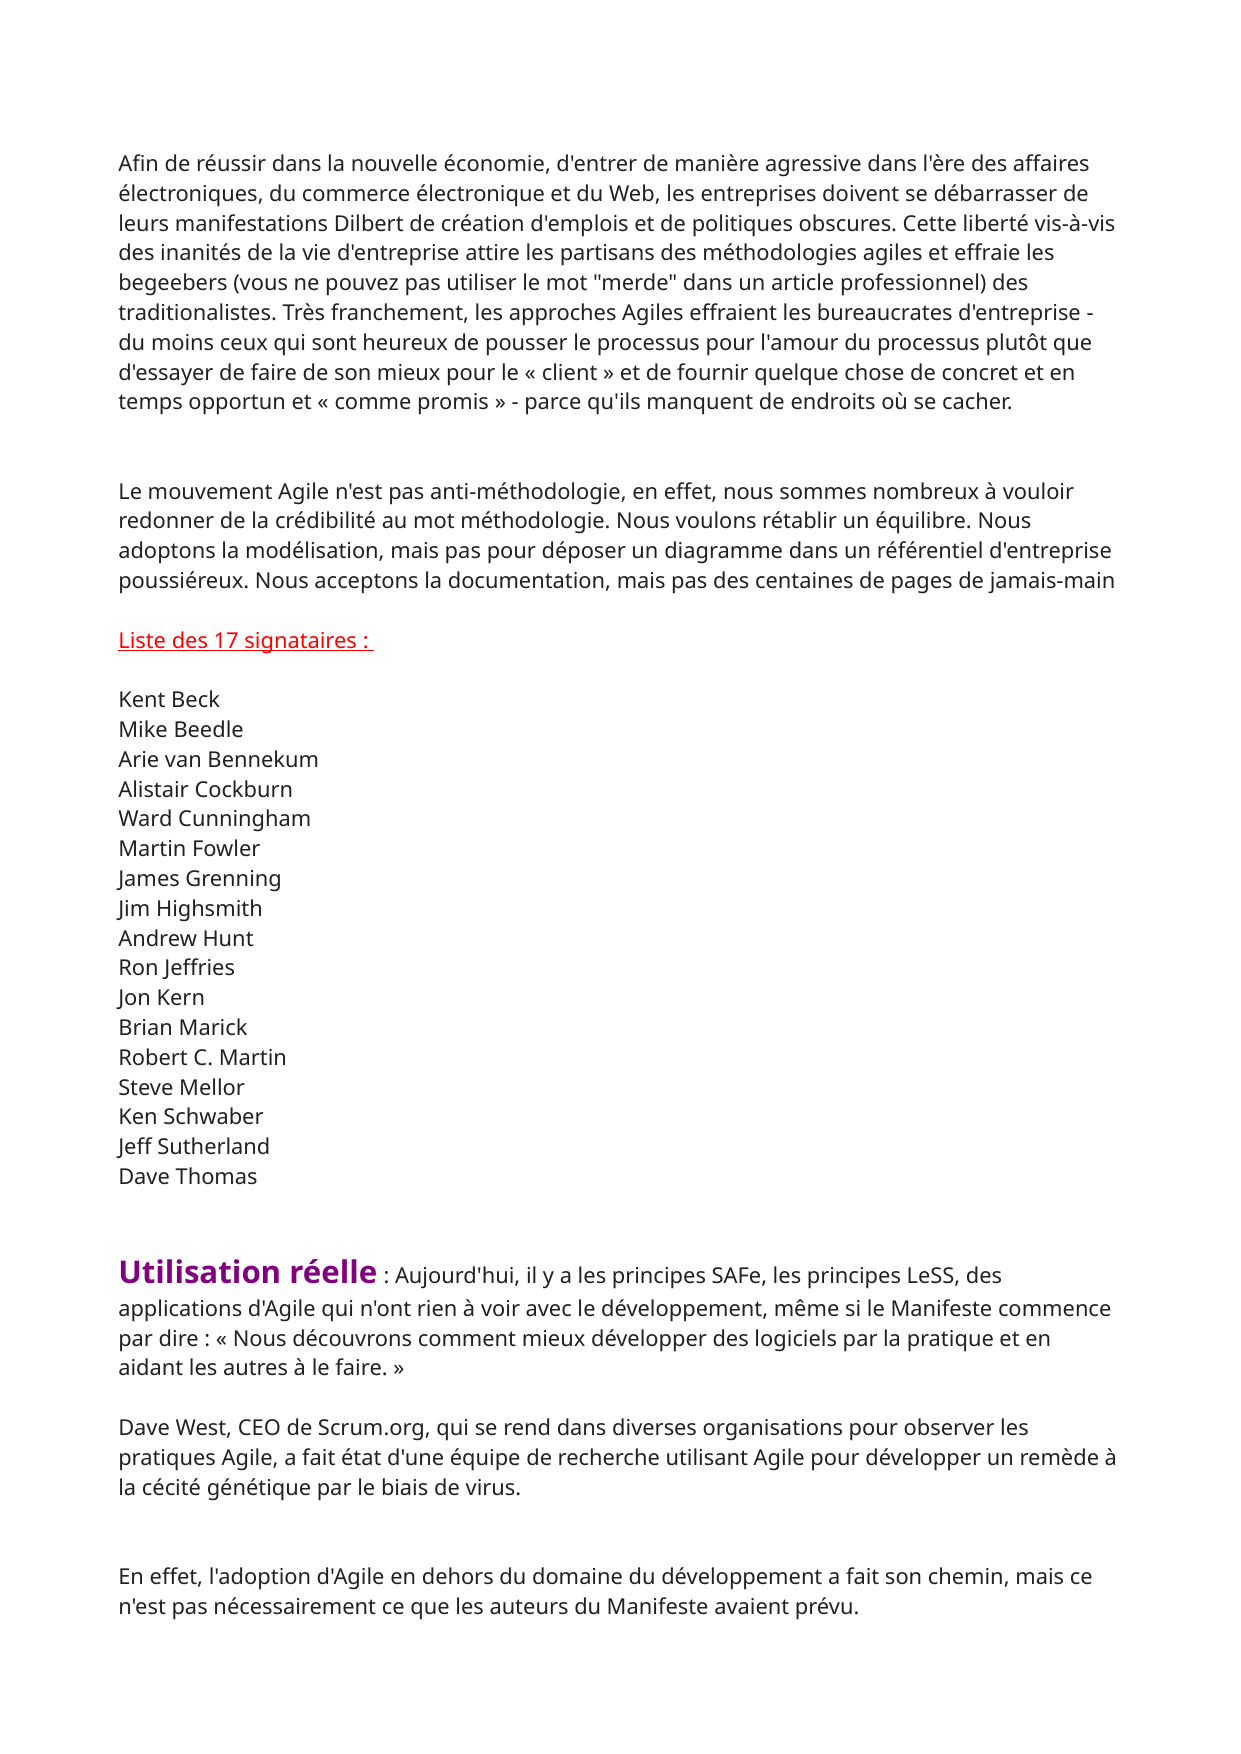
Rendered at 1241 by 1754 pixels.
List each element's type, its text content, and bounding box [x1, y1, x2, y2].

text Ward Cunningham [118, 803, 1122, 833]
text Alistair Cockburn [118, 773, 1122, 803]
text Utilisation réelle : Aujourd'hui, il y a les principes SAFe, les principes LeSS, des applications d'Agile qui n'ont rien à voir avec le développement, même si le Manifeste commence par dire : « Nous découvrons comment mieux développer des logiciels par la pratique et en aidant les autres à le faire. » [118, 1250, 1122, 1382]
text Jon Kern [118, 982, 1122, 1012]
text Mike Beedle [118, 714, 1122, 744]
text Steve Mellor [118, 1071, 1122, 1101]
text Jim Highsmith [118, 893, 1122, 922]
text Liste des 17 signataires : [118, 624, 1122, 654]
text Ken Schwaber [118, 1101, 1122, 1131]
text Dave West, CEO de Scrum.org, qui se rend dans diverses organisations pour observer les pratiques Agile, a fait état d'une équipe de recherche utilisant Agile pour développer un remède à la cécité génétique par le biais de virus. [118, 1412, 1122, 1501]
text Ron Jeffries [118, 952, 1122, 982]
text Jeff Sutherland [118, 1131, 1122, 1161]
text Afin de réussir dans la nouvelle économie, d'entrer de manière agressive dans l'ère des affaires électroniques, du commerce électronique et du Web, les entreprises doivent se débarrasser de leurs manifestations Dilbert de création d'emplois et de politiques obscures. Cette liberté vis-à-vis des inanités de la vie d'entreprise attire les partisans des méthodologies agiles et effraie les begeebers (vous ne pouvez pas utiliser le mot "merde" dans un article professionnel) des traditionalistes. Très franchement, les approches Agiles effraient les bureaucrates d'entreprise - du moins ceux qui sont heureux de pousser le processus pour l'amour du processus plutôt que d'essayer de faire de son mieux pour le « client » et de fournir quelque chose de concret et en temps opportun et « comme promis » - parce qu'ils manquent de endroits où se cacher. [118, 148, 1122, 416]
text Andrew Hunt [118, 922, 1122, 952]
text Robert C. Martin [118, 1042, 1122, 1071]
text Arie van Bennekum [118, 744, 1122, 773]
text Dave Thomas [118, 1161, 1122, 1191]
text Martin Fowler [118, 833, 1122, 863]
text Le mouvement Agile n'est pas anti-méthodologie, en effet, nous sommes nombreux à vouloir redonner de la crédibilité au mot méthodologie. Nous voulons rétablir un équilibre. Nous adoptons la modélisation, mais pas pour déposer un diagramme dans un référentiel d'entreprise poussiéreux. Nous acceptons la documentation, mais pas des centaines de pages de jamais-main [118, 476, 1122, 595]
text Brian Marick [118, 1012, 1122, 1042]
text Kent Beck [118, 684, 1122, 714]
text En effet, l'adoption d'Agile en dehors du domaine du développement a fait son chemin, mais ce n'est pas nécessairement ce que les auteurs du Manifeste avaient prévu. [118, 1561, 1122, 1621]
text James Grenning [118, 863, 1122, 893]
